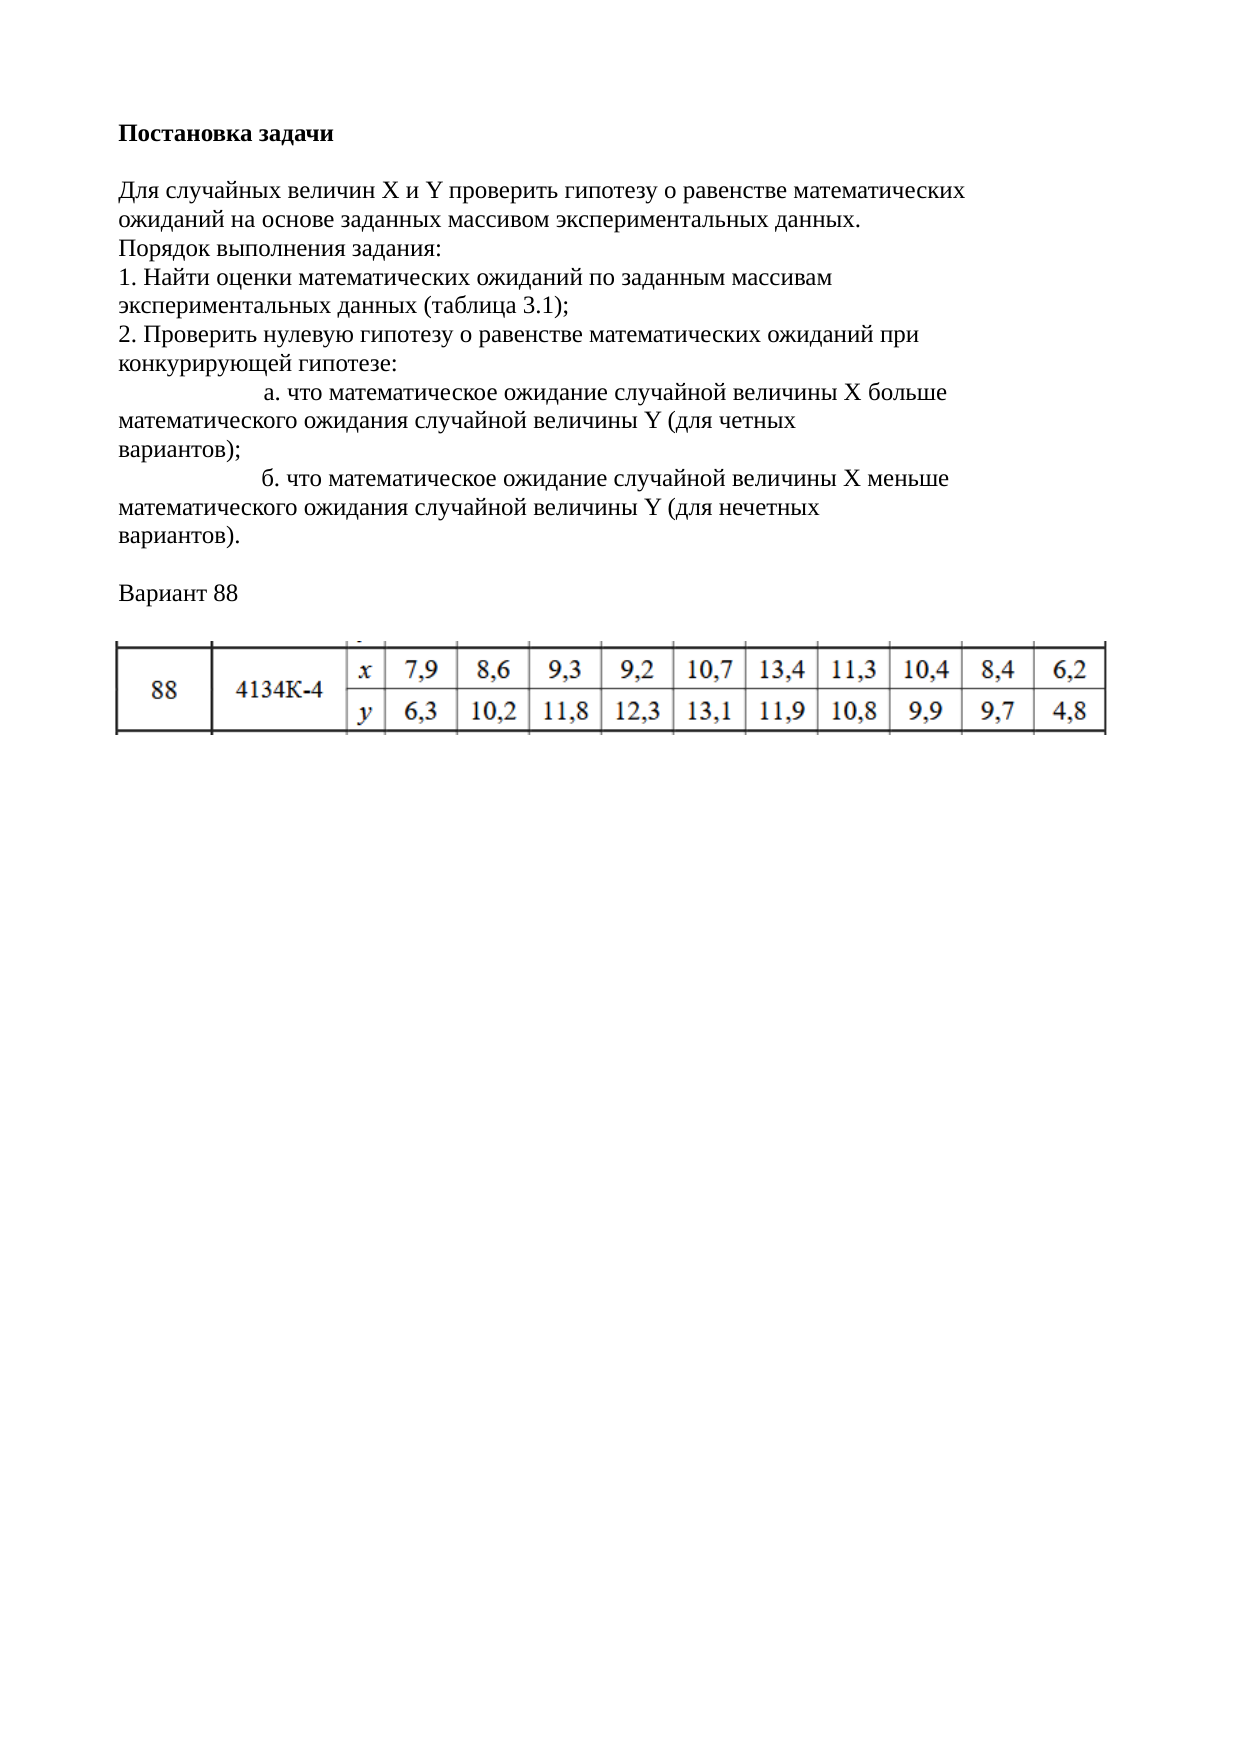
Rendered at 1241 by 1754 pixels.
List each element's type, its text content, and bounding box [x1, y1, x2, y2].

text вариантов). [118, 521, 1122, 549]
text б. что математическое ожидание случайной величины X меньше [118, 463, 1122, 492]
text Вариант 88 [118, 578, 1122, 607]
text вариантов); [118, 434, 1122, 463]
text 2. Проверить нулевую гипотезу о равенстве математических ожиданий при [118, 319, 1122, 348]
text Постановка задачи [118, 118, 1122, 147]
text а. что математическое ожидание случайной величины X больше [118, 377, 1122, 406]
picture [102, 641, 1107, 735]
text 1. Найти оценки математических ожиданий по заданным массивам [118, 262, 1122, 291]
text Порядок выполнения задания: [118, 233, 1122, 262]
text экспериментальных данных (таблица 3.1); [118, 291, 1122, 319]
text Для случайных величин X и Y проверить гипотезу о равенстве математических [118, 176, 1122, 204]
text математического ожидания случайной величины Y (для нечетных [118, 492, 1122, 521]
text математического ожидания случайной величины Y (для четных [118, 406, 1122, 434]
text ожиданий на основе заданных массивом экспериментальных данных. [118, 204, 1122, 233]
text конкурирующей гипотезе: [118, 348, 1122, 377]
